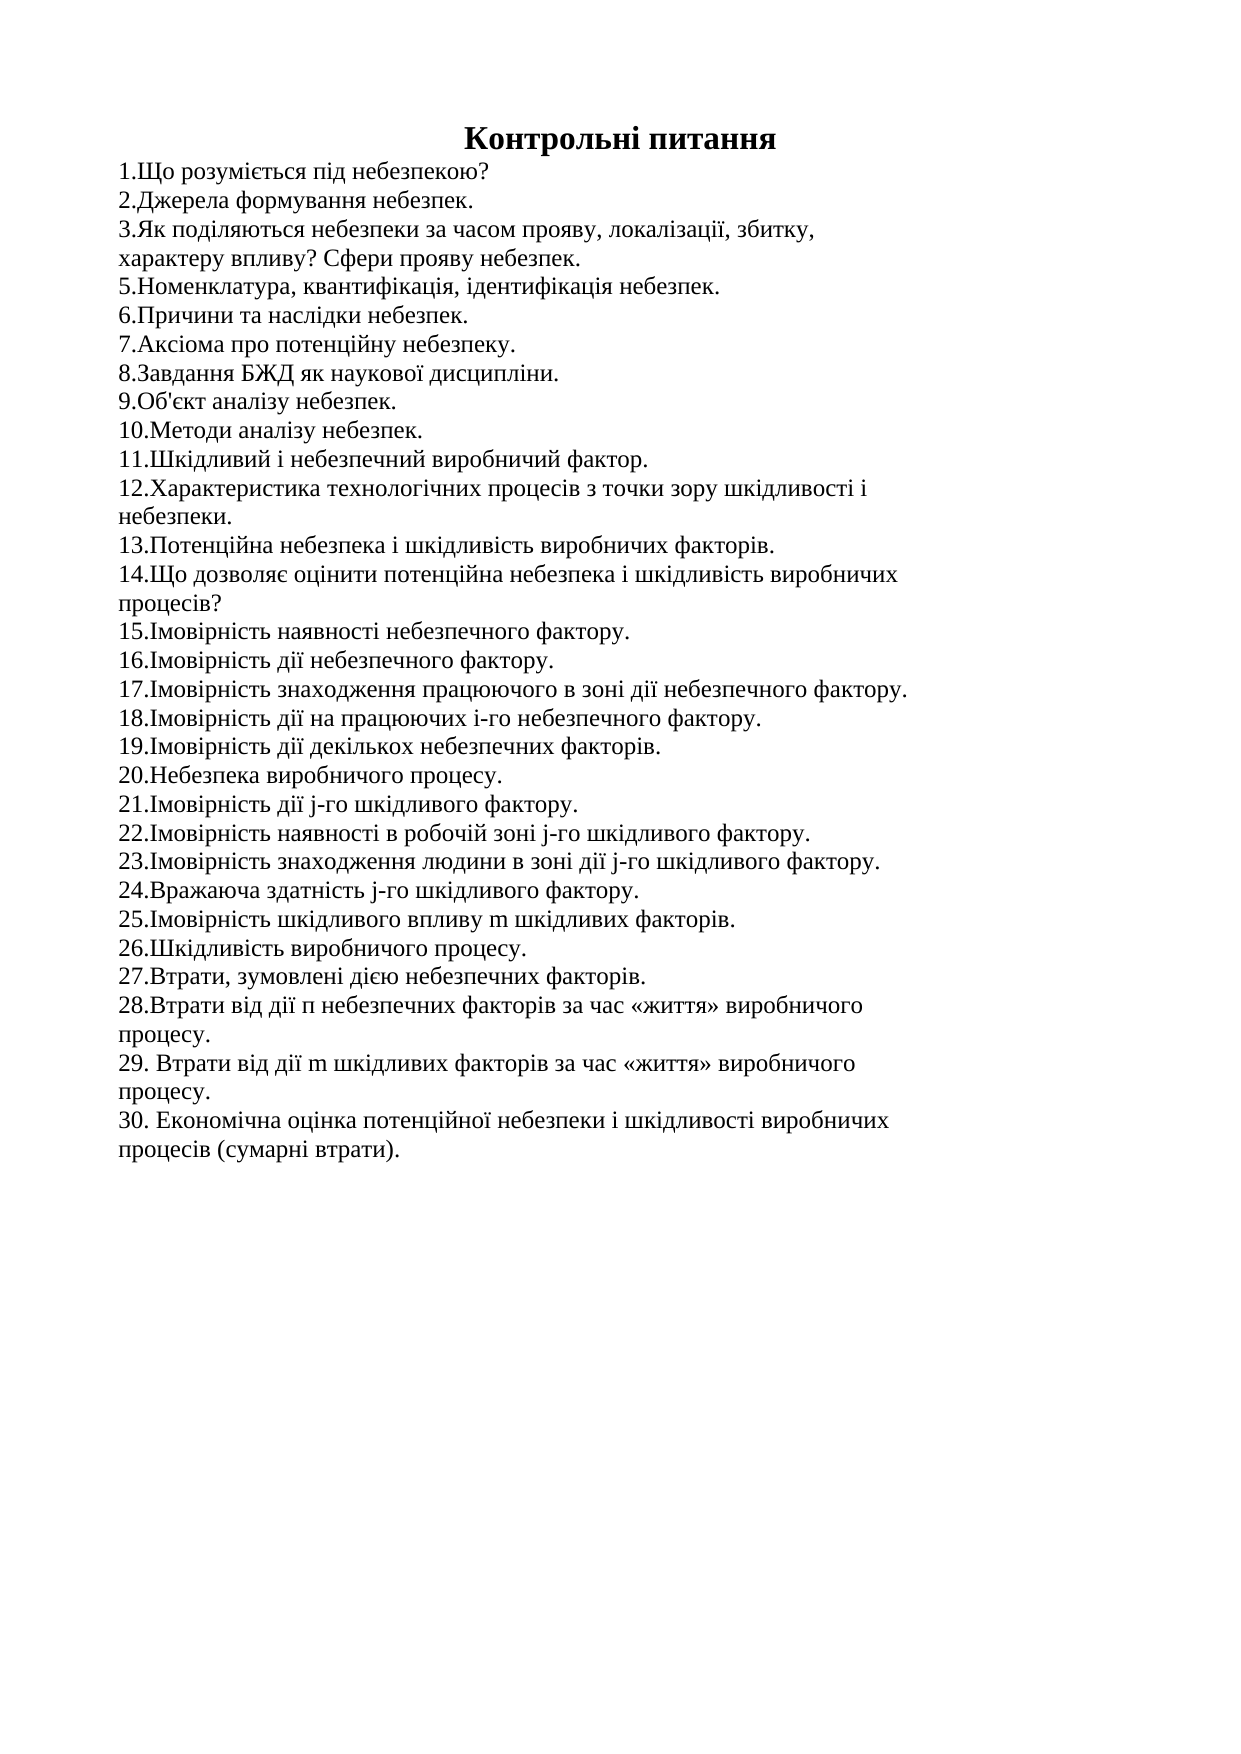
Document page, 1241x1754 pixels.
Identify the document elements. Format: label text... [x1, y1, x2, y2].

text процесу. [118, 1076, 1122, 1105]
text 28.Втрати від дії п небезпечних факторів за час «життя» виробничого [118, 990, 1122, 1019]
text 2.Джерела формування небезпек. [118, 185, 1122, 214]
text процесу. [118, 1019, 1122, 1048]
text 10.Методи аналізу небезпек. [118, 415, 1122, 444]
text Контрольні питання [118, 118, 1122, 156]
text процесів? [118, 588, 1122, 616]
text 15.Імовірність наявності небезпечного фактору. [118, 616, 1122, 645]
text 1.Що розуміється під небезпекою? [118, 156, 1122, 185]
text 17.Імовірність знаходження працюючого в зоні дії небезпечного фактору. [118, 674, 1122, 703]
text процесів (сумарні втрати). [118, 1134, 1122, 1163]
text 13.Потенційна небезпека і шкідливість виробничих факторів. [118, 530, 1122, 559]
text 23.Імовірність знаходження людини в зоні дії j-го шкідливого фактору. [118, 846, 1122, 875]
text 5.Номенклатура, квантифікація, ідентифікація небезпек. [118, 271, 1122, 300]
text 14.Що дозволяє оцінити потенційна небезпека і шкідливість виробничих [118, 559, 1122, 588]
text характеру впливу? Сфери прояву небезпек. [118, 243, 1122, 271]
text 6.Причини та наслідки небезпек. [118, 300, 1122, 329]
text небезпеки. [118, 501, 1122, 530]
text 21.Імовірність дії j-го шкідливого фактору. [118, 789, 1122, 818]
text 22.Імовірність наявності в робочій зоні j-го шкідливого фактору. [118, 818, 1122, 846]
text 27.Втрати, зумовлені дією небезпечних факторів. [118, 961, 1122, 990]
text 29. Втрати від дії m шкідливих факторів за час «життя» виробничого [118, 1048, 1122, 1076]
text 9.Об'єкт аналізу небезпек. [118, 386, 1122, 415]
text 16.Імовірність дії небезпечного фактору. [118, 645, 1122, 674]
text 20.Небезпека виробничого процесу. [118, 760, 1122, 789]
text 30. Економічна оцінка потенційної небезпеки і шкідливості виробничих [118, 1105, 1122, 1134]
text 11.Шкідливий і небезпечний виробничий фактор. [118, 444, 1122, 473]
text 18.Імовірність дії на працюючих i-го небезпечного фактору. [118, 703, 1122, 731]
text 8.Завдання БЖД як наукової дисципліни. [118, 358, 1122, 386]
text 25.Імовірність шкідливого впливу m шкідливих факторів. [118, 904, 1122, 933]
text 7.Аксіома про потенційну небезпеку. [118, 329, 1122, 358]
text 24.Вражаюча здатність j-го шкідливого фактору. [118, 875, 1122, 904]
text 19.Імовірність дії декількох небезпечних факторів. [118, 731, 1122, 760]
text 12.Характеристика технологічних процесів з точки зору шкідливості і [118, 473, 1122, 501]
text 26.Шкідливість виробничого процесу. [118, 933, 1122, 961]
text 3.Як поділяються небезпеки за часом прояву, локалізації, збитку, [118, 214, 1122, 243]
